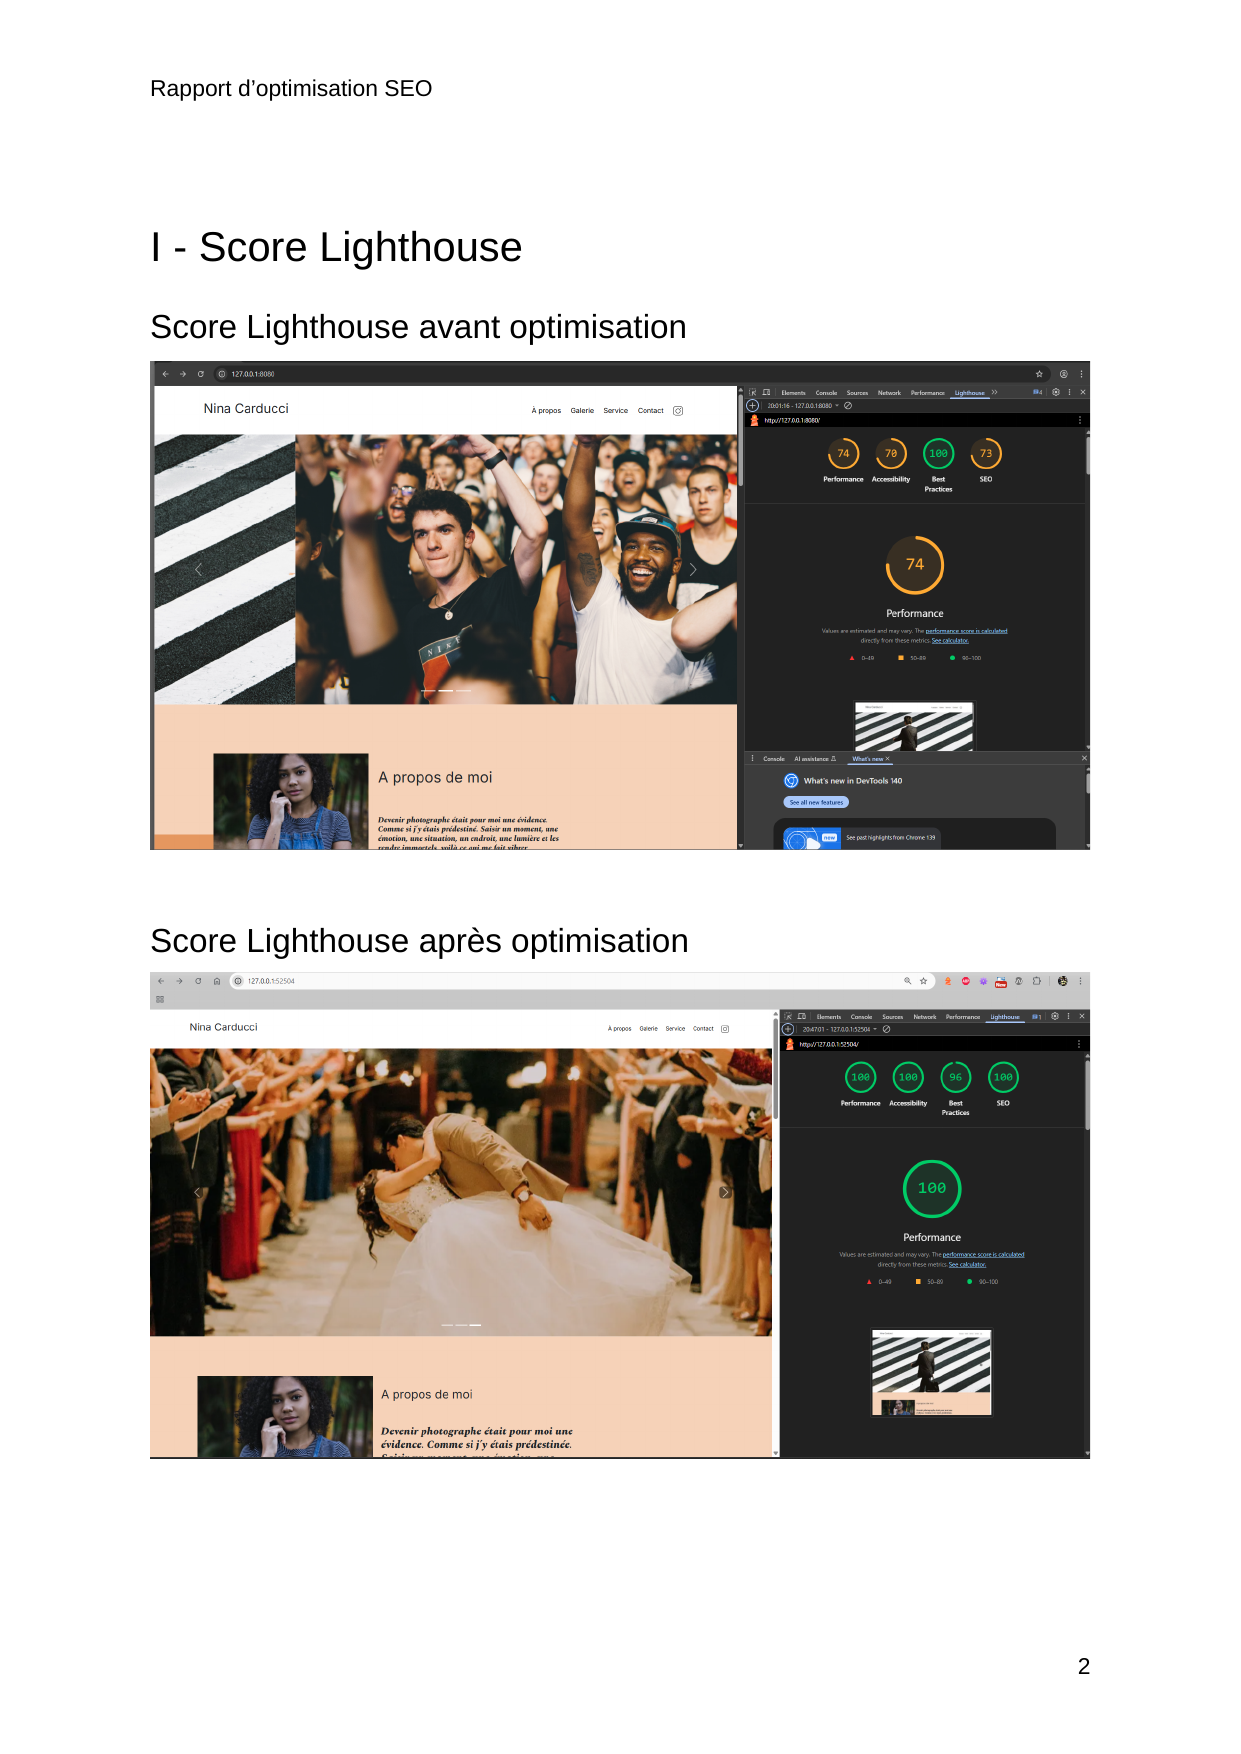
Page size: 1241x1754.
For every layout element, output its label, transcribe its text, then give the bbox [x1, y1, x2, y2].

subtitle Score Lighthouse après optimisation [150, 921, 1090, 959]
picture [150, 972, 1091, 1459]
picture [150, 361, 1091, 850]
subtitle I - Score Lighthouse [150, 222, 1090, 270]
subtitle Score Lighthouse avant optimisation [150, 307, 1090, 346]
